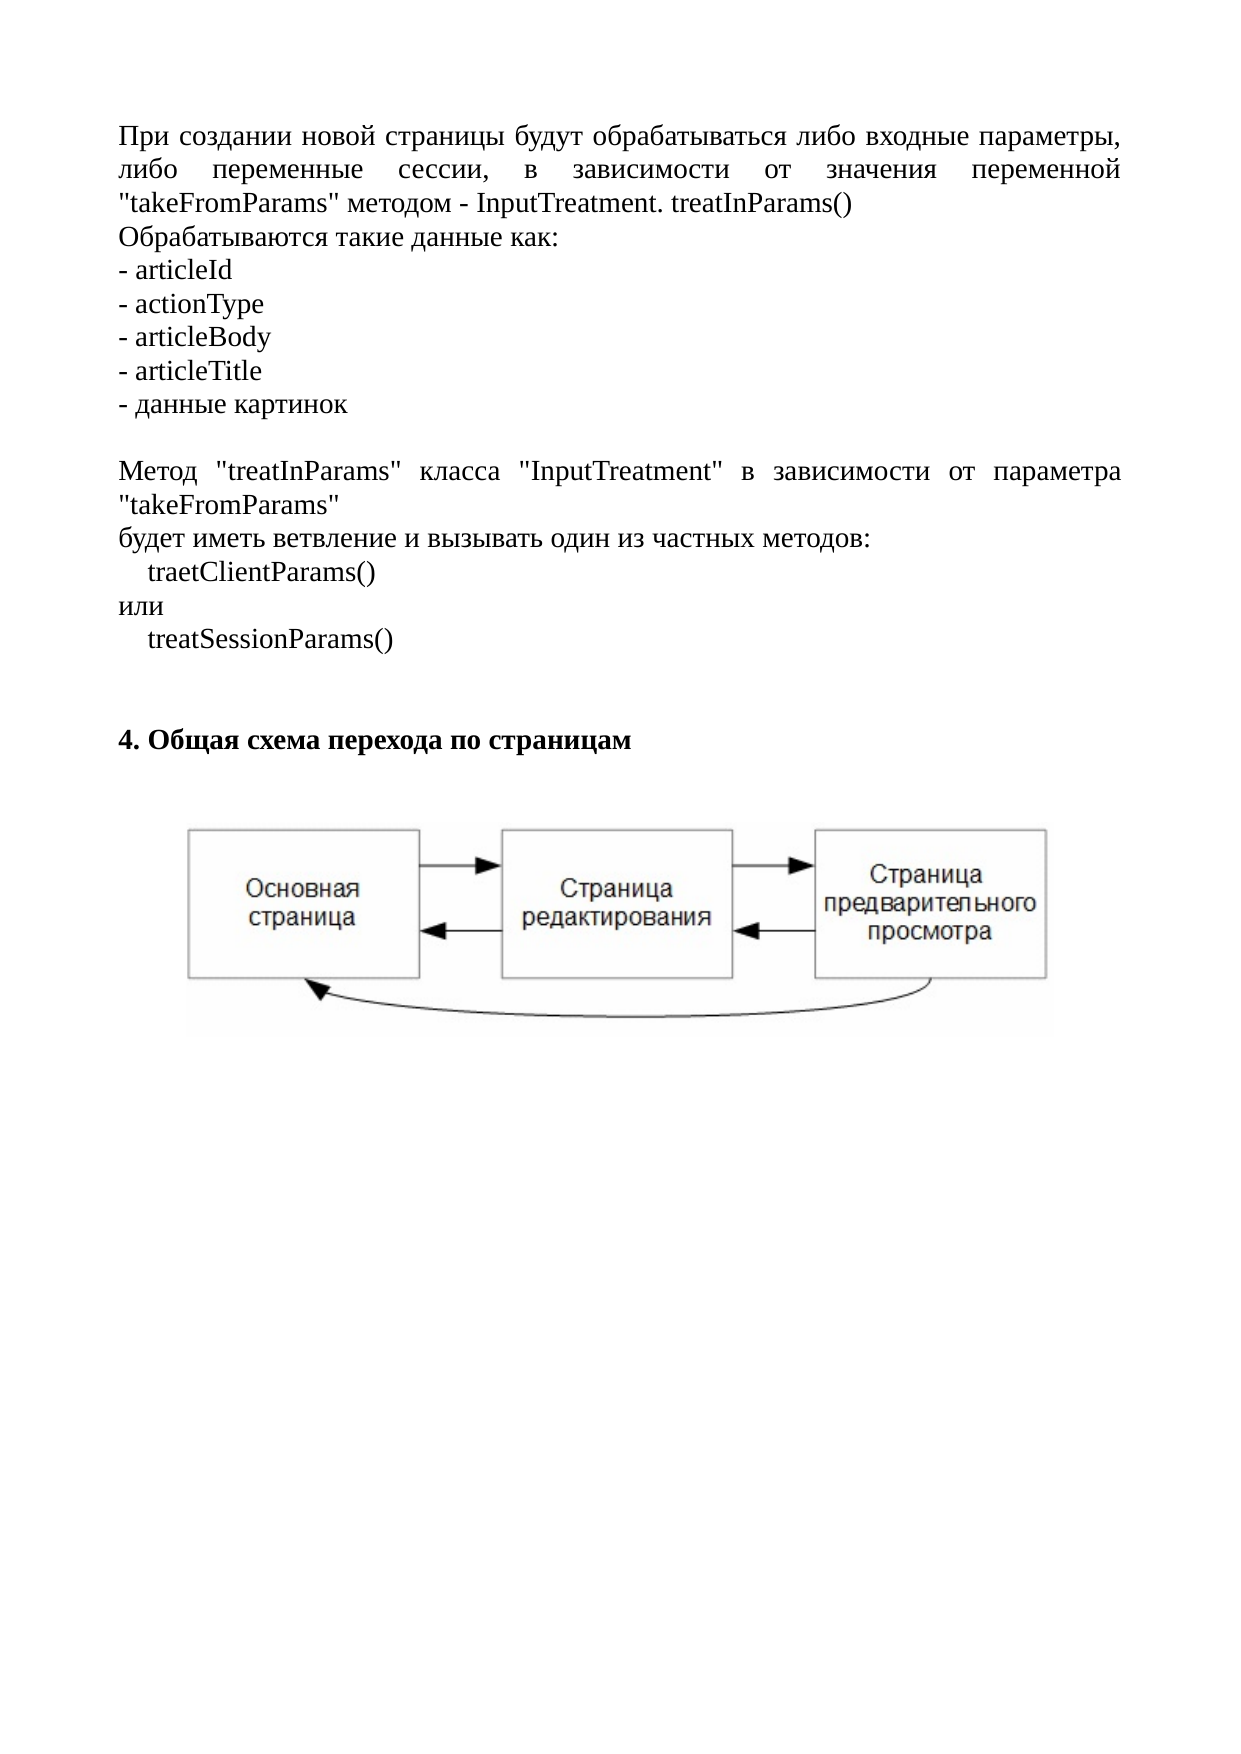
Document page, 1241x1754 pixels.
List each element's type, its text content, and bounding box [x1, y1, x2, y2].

text treatSessionParams() [118, 621, 1122, 655]
text будет иметь ветвление и вызывать один из частных методов: [118, 521, 1122, 554]
picture [186, 822, 1054, 1037]
text - данные картинок [118, 386, 1122, 420]
text - actionType [118, 286, 1122, 319]
text traetClientParams() [118, 554, 1122, 588]
text Обрабатываются такие данные как: [118, 219, 1122, 252]
text - articleBody [118, 319, 1122, 353]
text - articleId [118, 252, 1122, 286]
text - articleTitle [118, 353, 1122, 386]
text или [118, 588, 1122, 621]
text Метод "treatInParams" класса "InputTreatment" в зависимости от параметра "takeFromParams" [118, 453, 1122, 521]
text 4. Общая схема перехода по страницам [118, 722, 1122, 755]
text При создании новой страницы будут обрабатываться либо входные параметры, либо переменные сессии, в зависимости от значения переменной "takeFromParams" методом - InputTreatment. treatInParams() [118, 118, 1122, 219]
